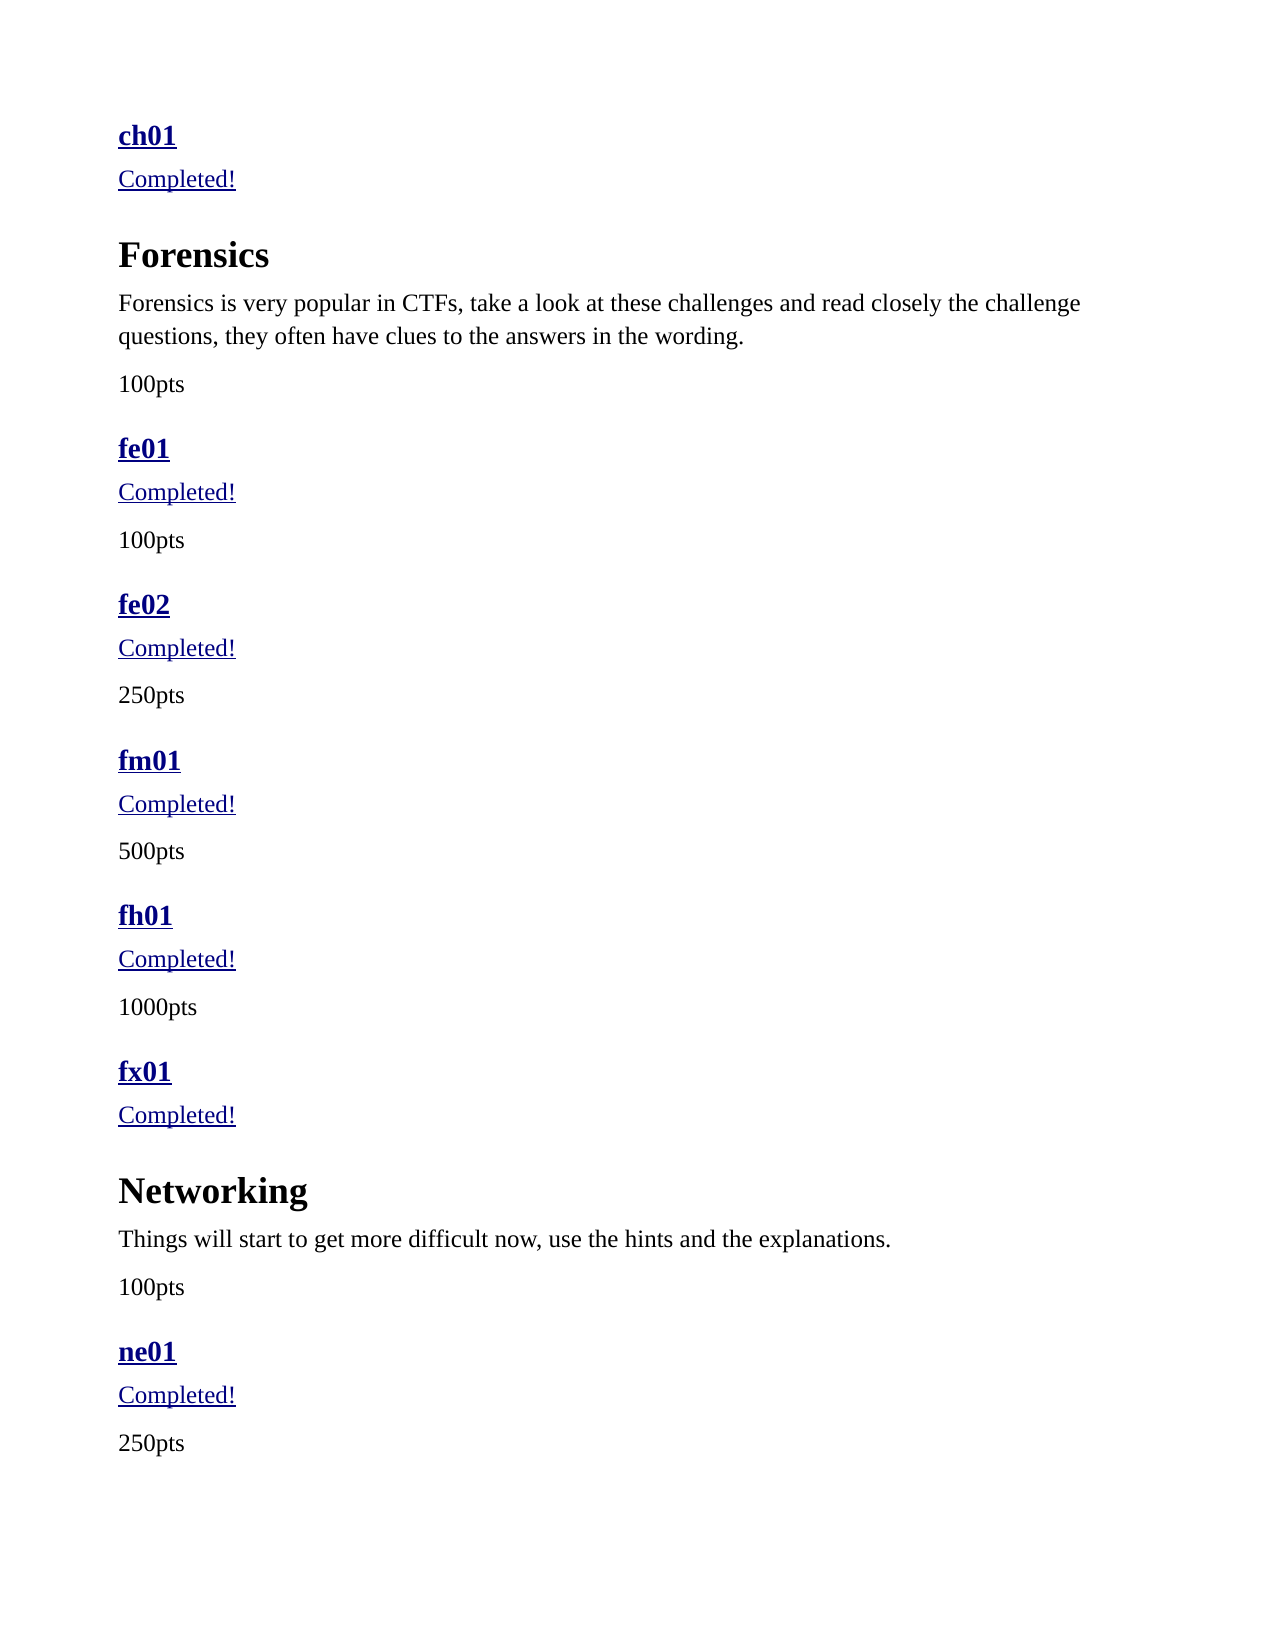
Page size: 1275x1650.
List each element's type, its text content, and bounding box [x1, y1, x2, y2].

text Completed! [118, 164, 1157, 193]
text Completed! [118, 789, 1157, 817]
text Completed! [118, 1380, 1157, 1409]
text Completed! [118, 944, 1157, 973]
subtitle fe02 [118, 587, 1157, 620]
text 100pts [118, 1272, 1157, 1301]
text 500pts [118, 836, 1157, 865]
subtitle Networking [118, 1169, 1157, 1212]
text 250pts [118, 681, 1157, 709]
text 250pts [118, 1428, 1157, 1457]
subtitle ne01 [118, 1334, 1157, 1368]
text 1000pts [118, 992, 1157, 1021]
text 100pts [118, 369, 1157, 398]
text Forensics is very popular in CTFs, take a look at these challenges and read closely the challenge questions, they often have clues to the answers in the wording. [118, 288, 1157, 350]
text 100pts [118, 525, 1157, 553]
subtitle fm01 [118, 743, 1157, 776]
text Completed! [118, 477, 1157, 506]
subtitle ch01 [118, 118, 1157, 152]
subtitle fx01 [118, 1054, 1157, 1088]
text Completed! [118, 633, 1157, 662]
subtitle fe01 [118, 431, 1157, 464]
text Things will start to get more difficult now, use the hints and the explanations. [118, 1224, 1157, 1253]
text Completed! [118, 1100, 1157, 1129]
subtitle Forensics [118, 233, 1157, 276]
subtitle fh01 [118, 898, 1157, 932]
